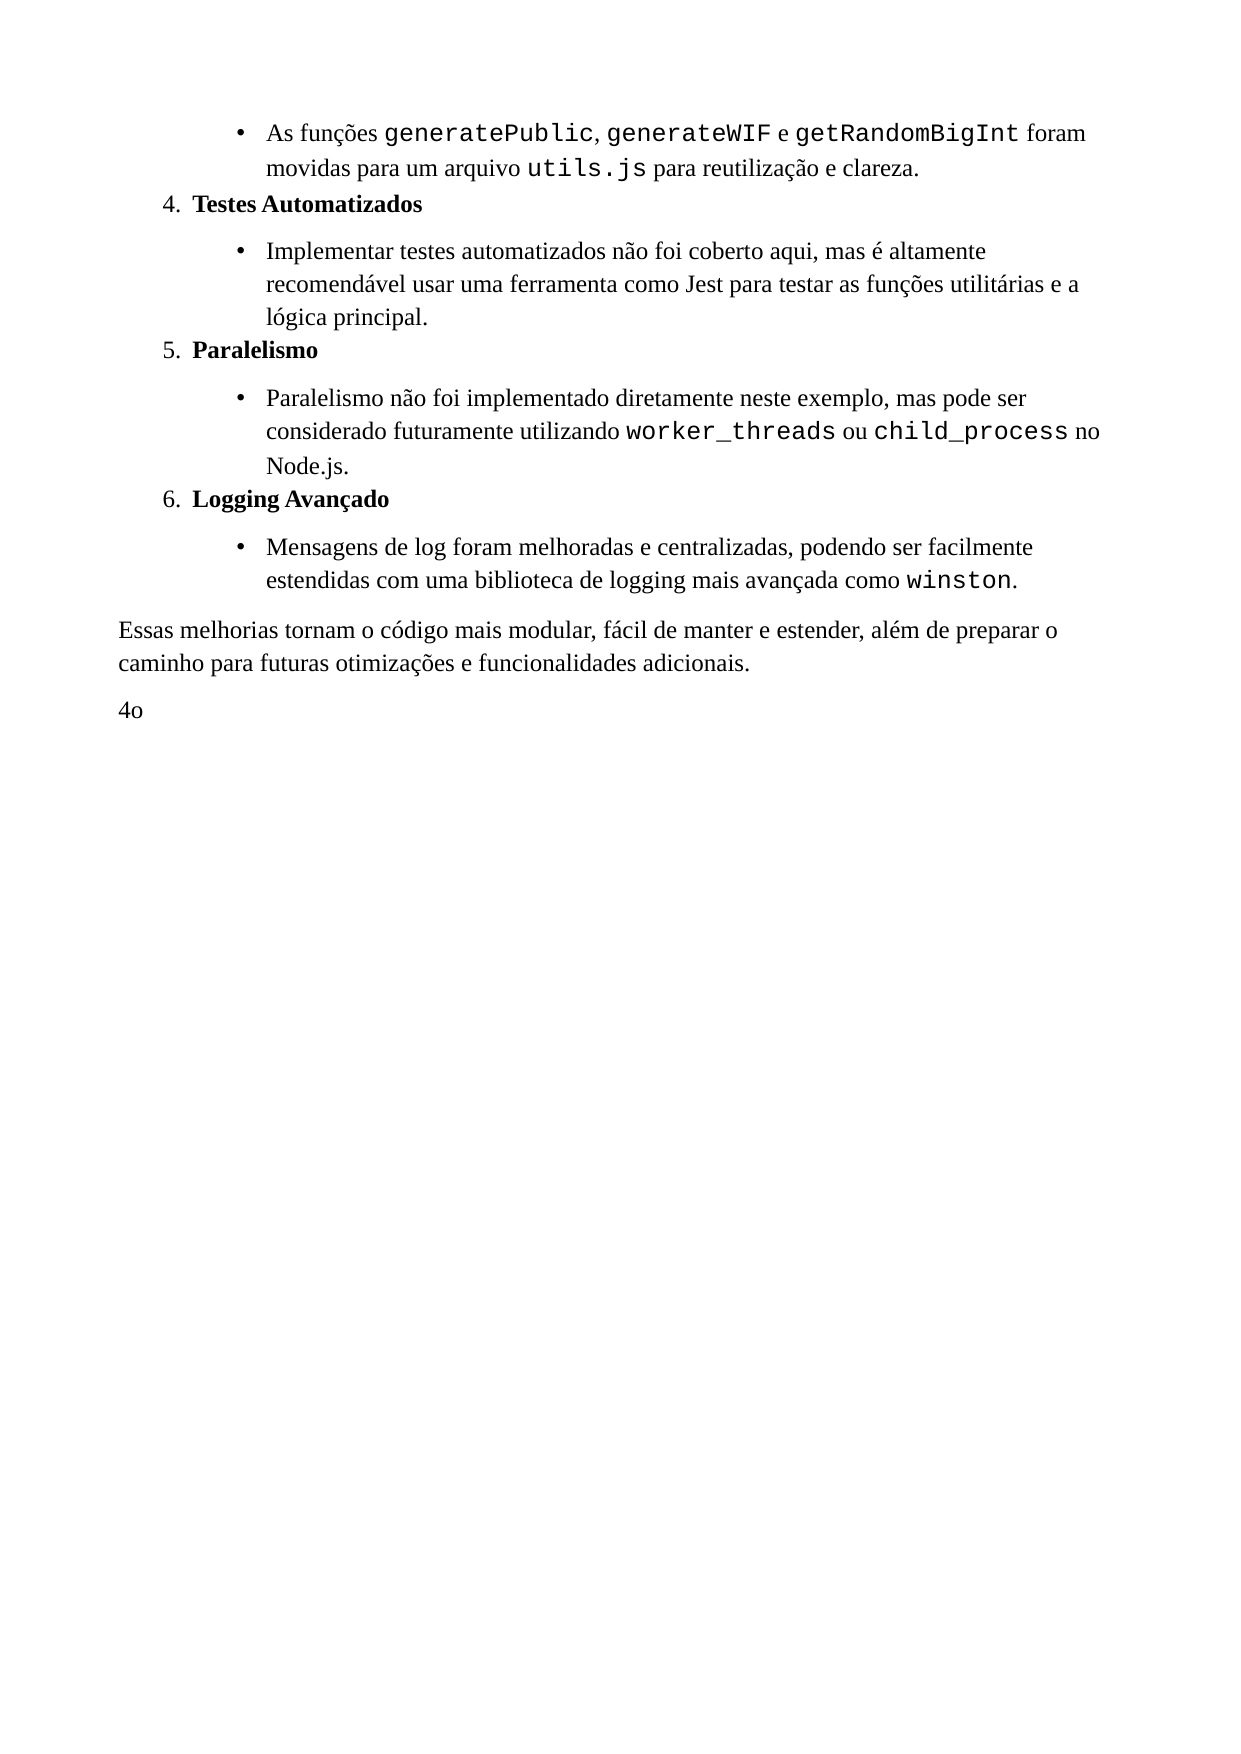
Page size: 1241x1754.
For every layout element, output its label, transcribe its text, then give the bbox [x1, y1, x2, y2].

list Logging Avançado [162, 484, 1122, 513]
list Paralelismo [162, 335, 1122, 364]
list As funções generatePublic, generateWIF e getRandomBigInt foram movidas para um arquivo utils.js para reutilização e clareza. [236, 118, 1122, 184]
list Paralelismo não foi implementado diretamente neste exemplo, mas pode ser considerado futuramente utilizando worker_threads ou child_process no Node.js. [236, 383, 1122, 480]
text Essas melhorias tornam o código mais modular, fácil de manter e estender, além de preparar o caminho para futuras otimizações e funcionalidades adicionais. [118, 615, 1122, 676]
list Testes Automatizados [162, 189, 1122, 217]
list Mensagens de log foram melhoradas e centralizadas, podendo ser facilmente estendidas com uma biblioteca de logging mais avançada como winston. [236, 532, 1122, 596]
list Implementar testes automatizados não foi coberto aqui, mas é altamente recomendável usar uma ferramenta como Jest para testar as funções utilitárias e a lógica principal. [236, 236, 1122, 331]
text 4o [118, 695, 1122, 724]
